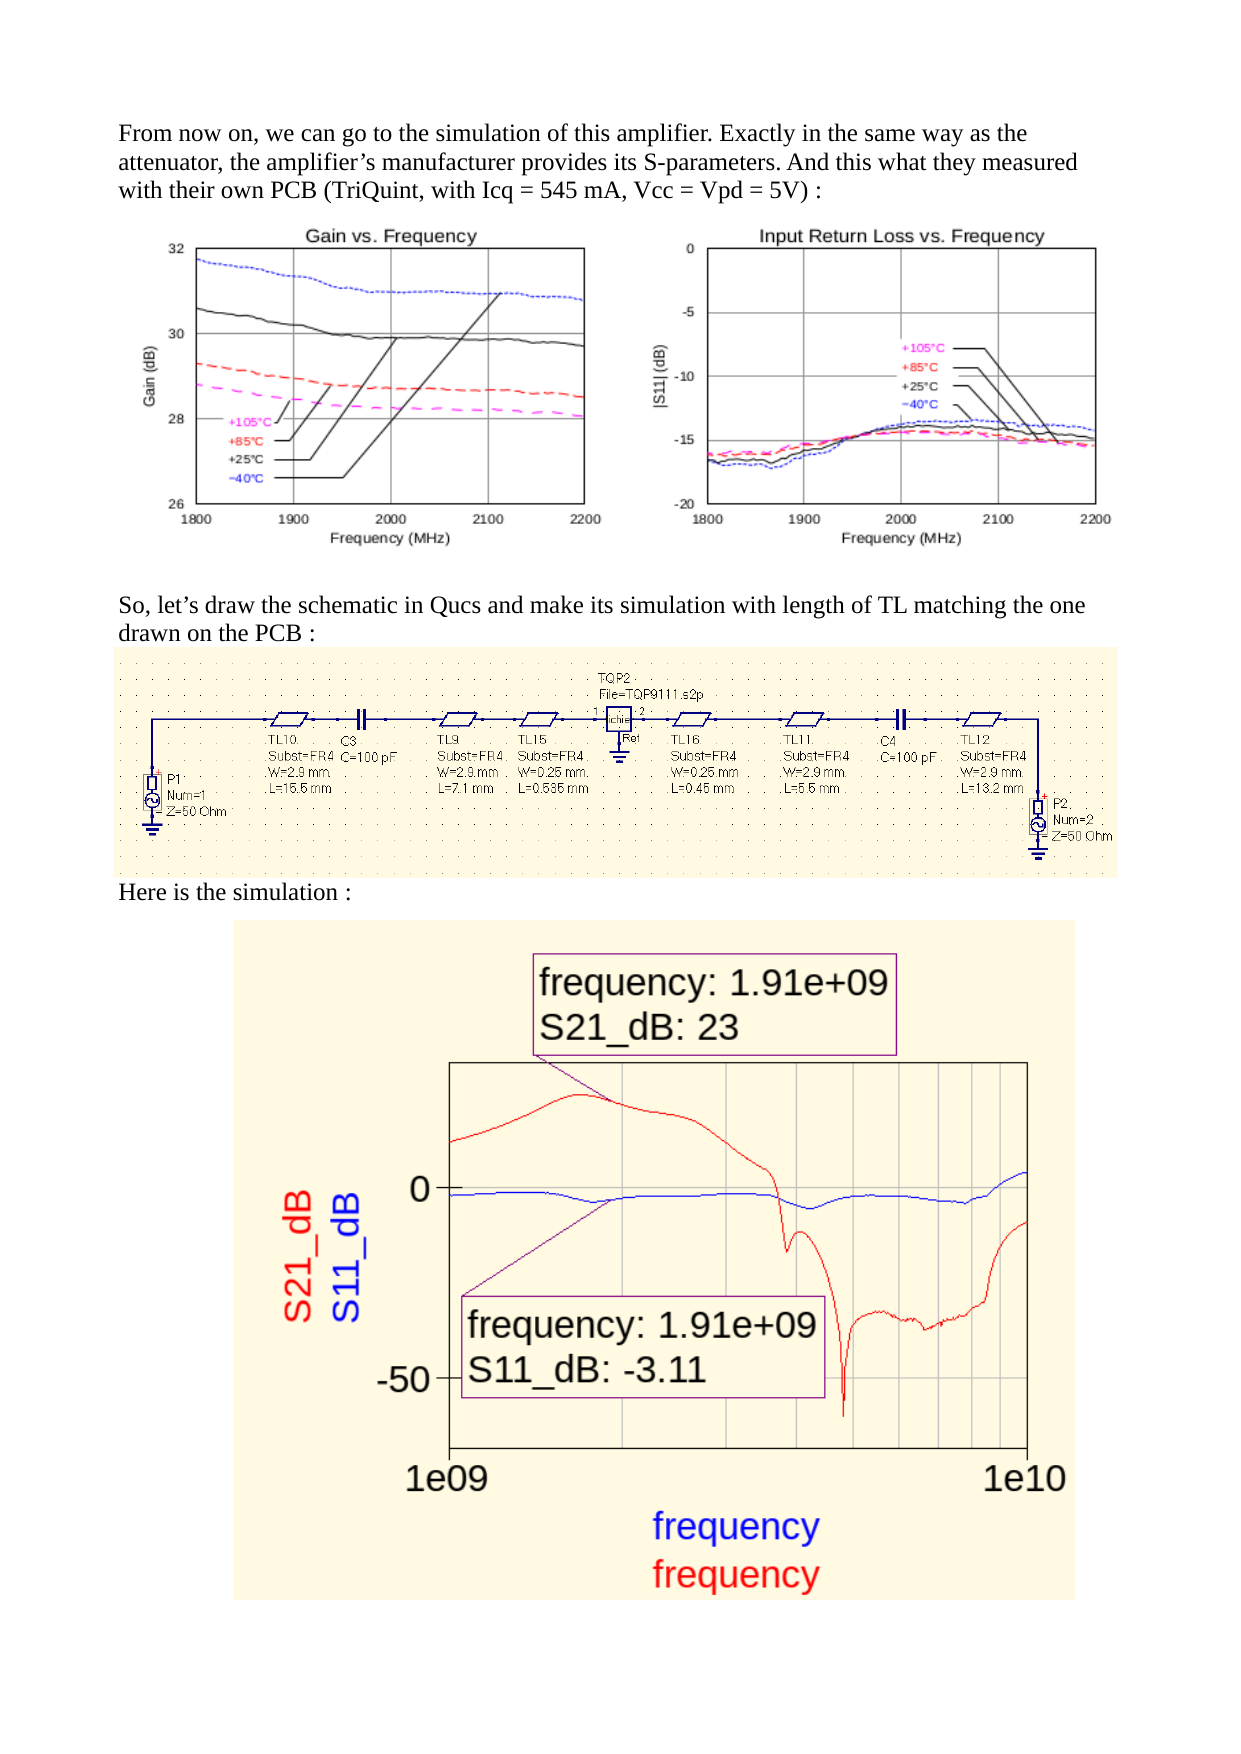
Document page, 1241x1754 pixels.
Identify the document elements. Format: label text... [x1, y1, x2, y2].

text From now on, we can go to the simulation of this amplifier. Exactly in the same way as the attenuator, the amplifier’s manufacturer provides its S-parameters. And this what they measured with their own PCB (TriQuint, with Icq = 545 mA, Vcc = Vpd = 5V) : [118, 118, 1122, 204]
picture [119, 220, 1124, 561]
text So, let’s draw the schematic in Qucs and make its simulation with length of TL matching the one drawn on the PCB : [118, 590, 1122, 647]
picture [113, 647, 1118, 878]
picture [234, 920, 1075, 1600]
text Here is the simulation : [118, 647, 1122, 906]
